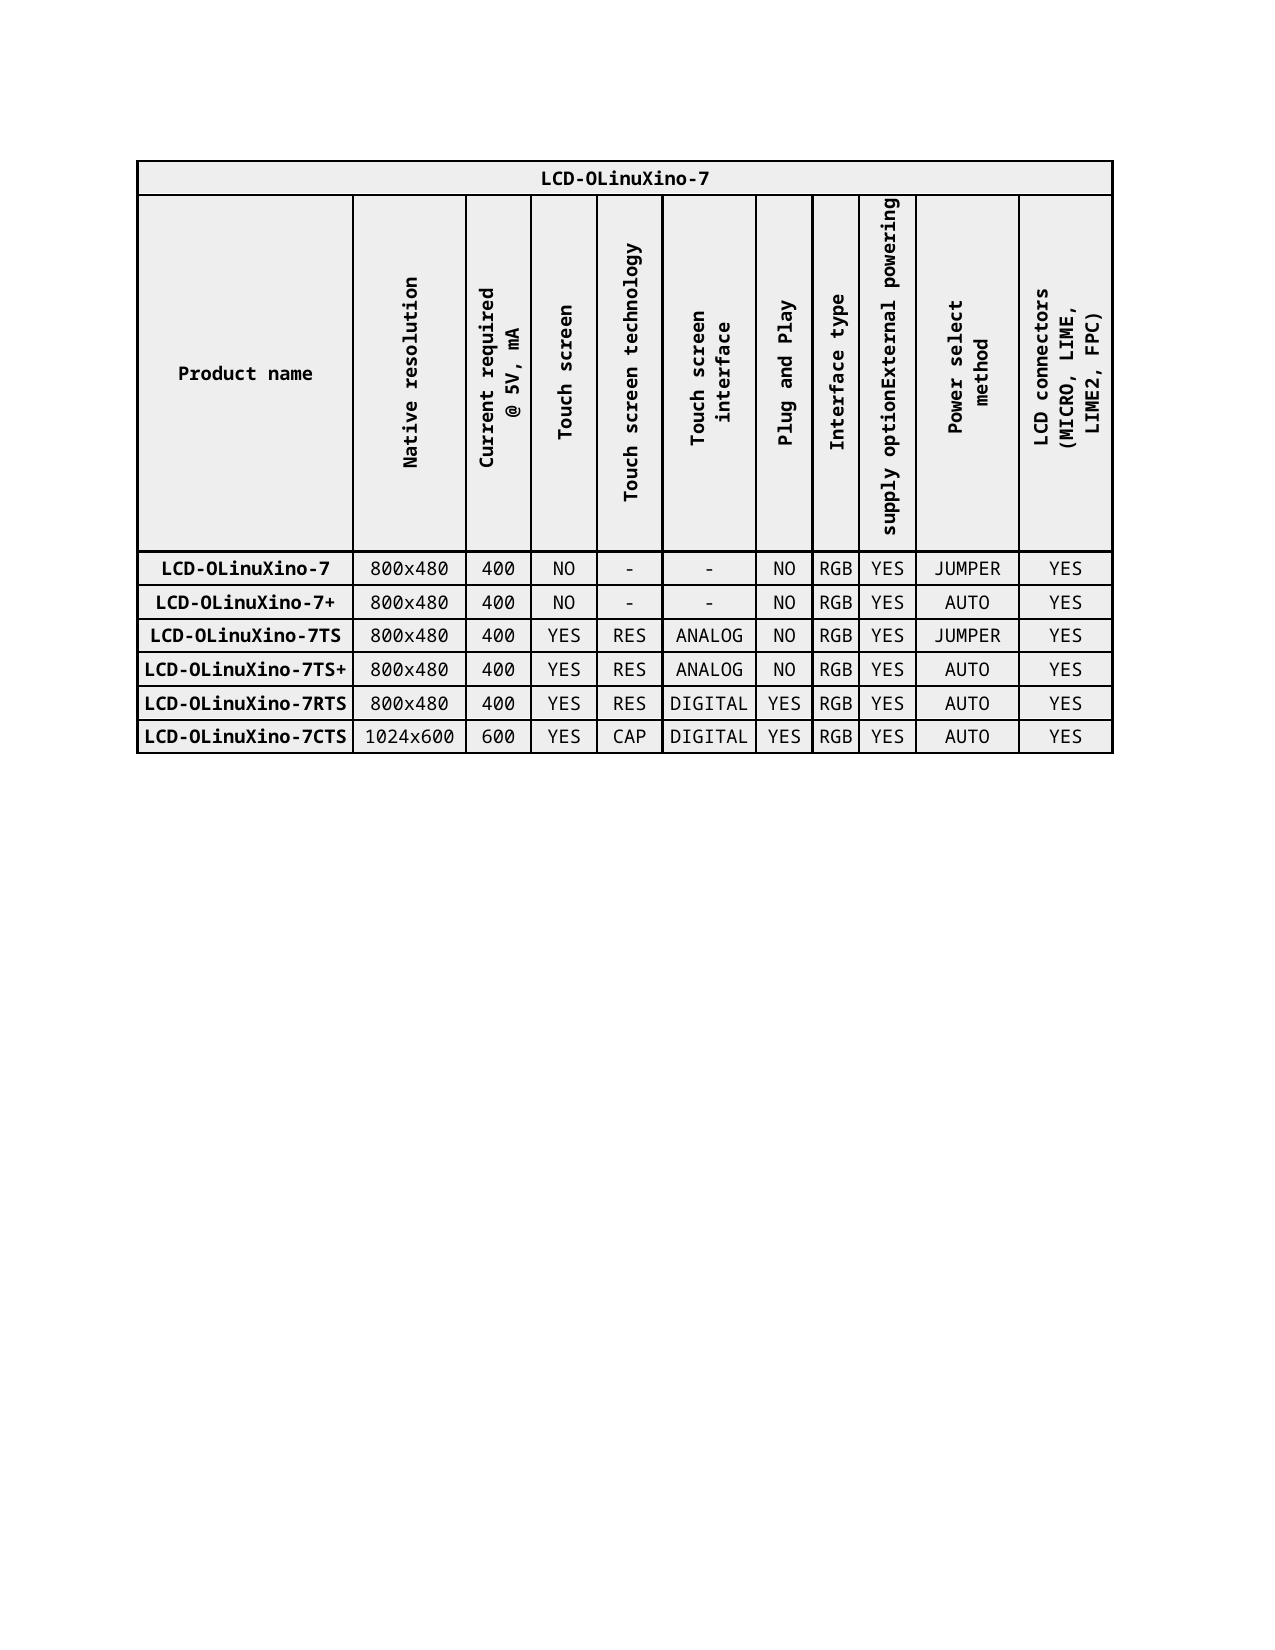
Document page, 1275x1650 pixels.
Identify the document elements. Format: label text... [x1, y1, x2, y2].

table_cell NO [757, 620, 811, 651]
table_cell 800x480 [354, 620, 465, 651]
table_cell JUMPER [917, 553, 1018, 584]
table_cell YES [532, 687, 596, 718]
table_cell DIGITAL [664, 687, 755, 718]
table_cell Plug and Play [757, 196, 811, 550]
table_cell LCD-OLinuXino-7TS+ [139, 653, 352, 685]
table_cell LCD connectors (MICRO, LIME, LIME2, FPC) [1020, 196, 1111, 550]
table_cell RGB [814, 620, 858, 651]
table_cell 800x480 [354, 586, 465, 618]
table_cell NO [757, 553, 811, 584]
table_cell ANALOG [664, 653, 755, 685]
table_cell YES [532, 721, 596, 752]
table_cell 1024x600 [354, 721, 465, 752]
table_cell RGB [814, 553, 858, 584]
table_cell LCD-OLinuXino-7RTS [139, 687, 352, 718]
table_cell Touch screen interface [664, 196, 755, 550]
table_cell YES [532, 620, 596, 651]
table_cell RES [598, 687, 661, 718]
table_cell YES [860, 586, 915, 618]
table_cell Touch screen technology [598, 196, 661, 550]
table_cell RGB [814, 721, 858, 752]
table_cell 400 [467, 553, 530, 584]
table_cell YES [1020, 553, 1111, 584]
table_cell Power select method [917, 196, 1018, 550]
table_cell 400 [467, 653, 530, 685]
table_cell 400 [467, 586, 530, 618]
table_cell Current required @ 5V, mA [467, 196, 530, 550]
table_cell RES [598, 620, 661, 651]
table_cell YES [1020, 620, 1111, 651]
table_cell LCD-OLinuXino-7+ [139, 586, 352, 618]
table_cell YES [860, 553, 915, 584]
table_cell NO [532, 553, 596, 584]
table_cell ANALOG [664, 620, 755, 651]
table_cell External powering supply option [860, 196, 915, 550]
table_cell LCD-OLinuXino-7TS [139, 620, 352, 651]
table_cell YES [1020, 687, 1111, 718]
table_cell 600 [467, 721, 530, 752]
table_cell YES [860, 721, 915, 752]
table_cell YES [1020, 586, 1111, 618]
table_cell YES [860, 653, 915, 685]
table_cell NO [757, 586, 811, 618]
table_cell JUMPER [917, 620, 1018, 651]
table_cell Interface type [814, 196, 858, 550]
table_cell AUTO [917, 687, 1018, 718]
table_cell - [664, 553, 755, 584]
table_cell RES [598, 653, 661, 685]
table_cell AUTO [917, 653, 1018, 685]
table_cell 800x480 [354, 687, 465, 718]
table_cell Touch screen [532, 196, 596, 550]
table_cell AUTO [917, 721, 1018, 752]
table_cell Native resolution [354, 196, 465, 550]
table_cell NO [757, 653, 811, 685]
table_cell NO [532, 586, 596, 618]
table_cell - [598, 553, 661, 584]
table_cell CAP [598, 721, 661, 752]
table_header LCD-OLinuXino-7 [139, 162, 1111, 193]
table_cell YES [1020, 653, 1111, 685]
table_cell - [598, 586, 661, 618]
table_cell RGB [814, 653, 858, 685]
table_cell DIGITAL [664, 721, 755, 752]
table_cell YES [532, 653, 596, 685]
table_cell AUTO [917, 586, 1018, 618]
table_cell 800x480 [354, 653, 465, 685]
table_cell - [664, 586, 755, 618]
table_cell LCD-OLinuXino-7CTS [139, 721, 352, 752]
table_cell 400 [467, 620, 530, 651]
table_cell RGB [814, 586, 858, 618]
table_cell YES [860, 687, 915, 718]
table_cell YES [1020, 721, 1111, 752]
table_cell YES [860, 620, 915, 651]
table_cell 800x480 [354, 553, 465, 584]
table_cell YES [757, 687, 811, 718]
table_cell Product name [139, 196, 352, 550]
table_cell LCD-OLinuXino-7 [139, 553, 352, 584]
table_cell 400 [467, 687, 530, 718]
table_cell RGB [814, 687, 858, 718]
table_cell YES [757, 721, 811, 752]
